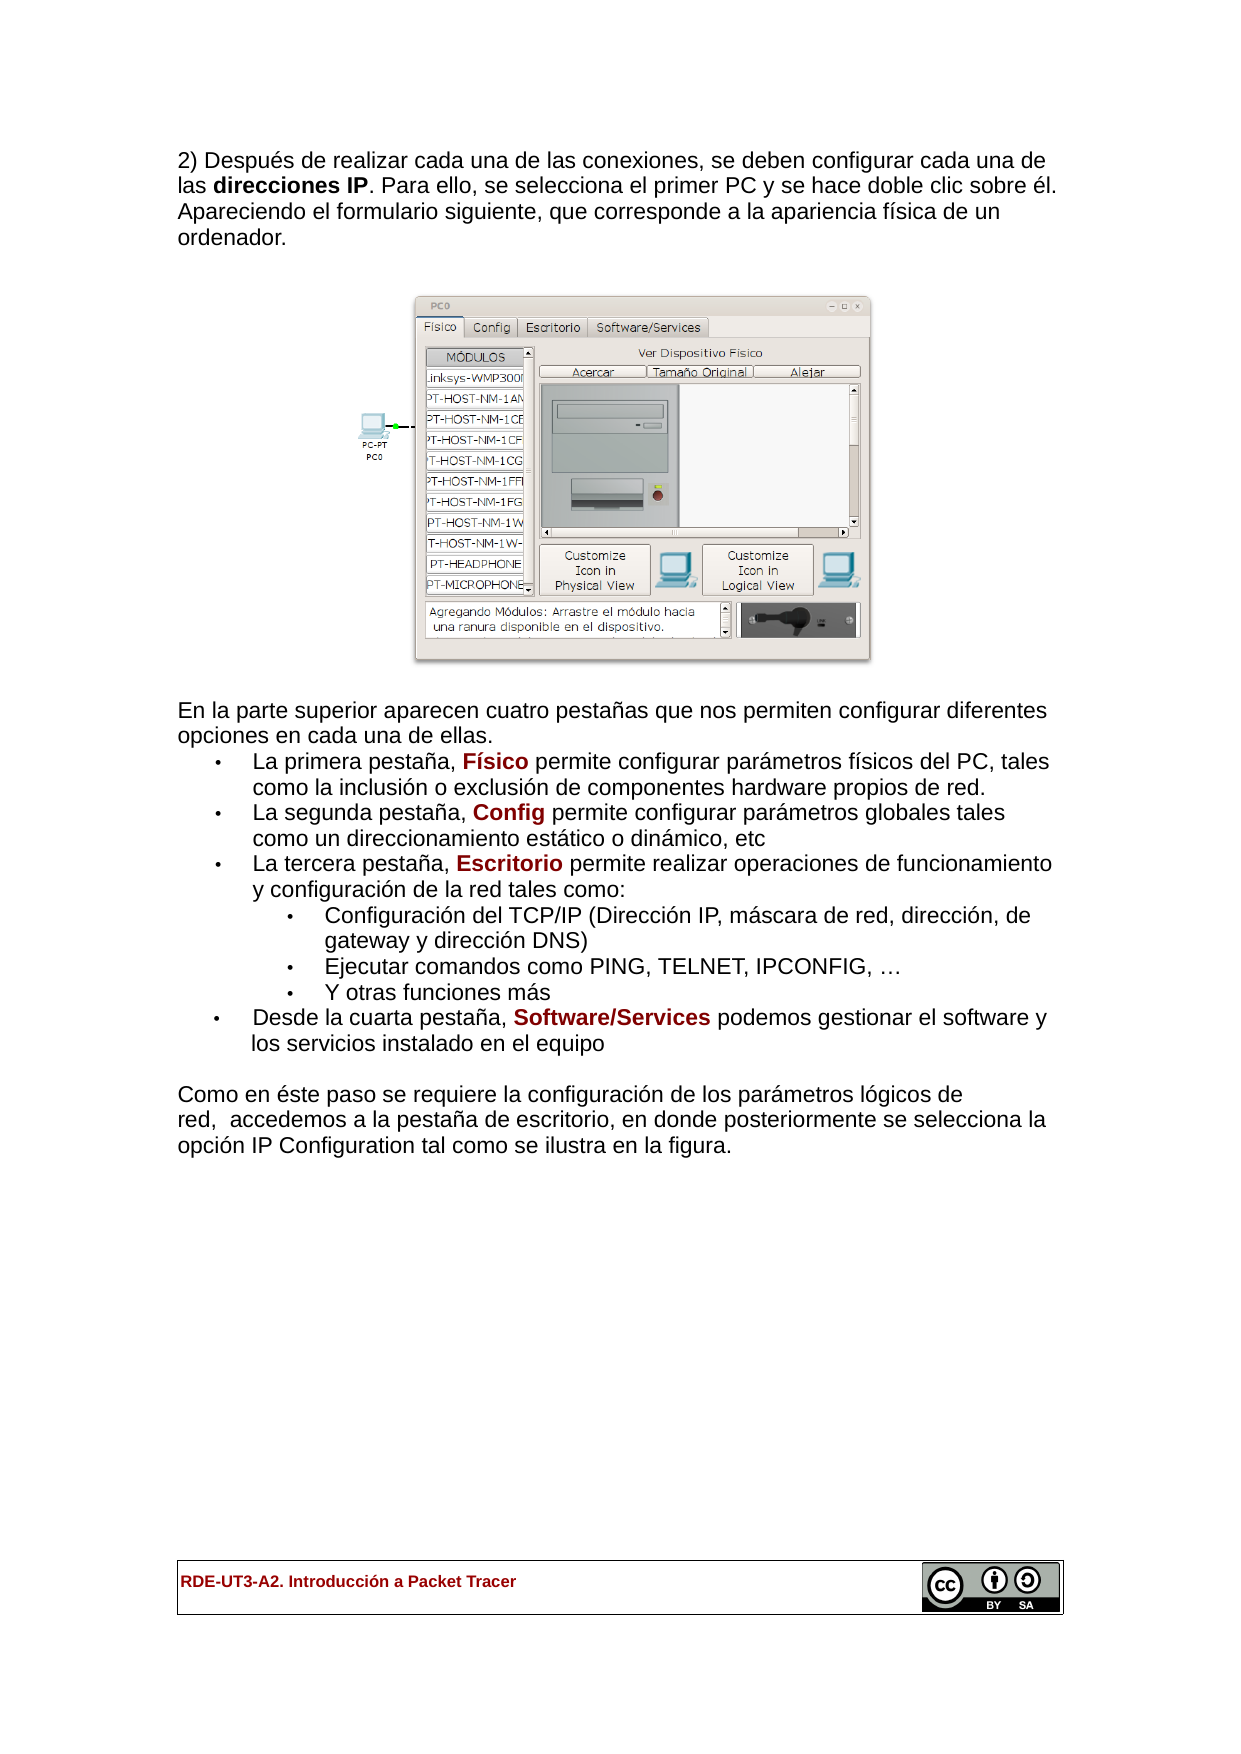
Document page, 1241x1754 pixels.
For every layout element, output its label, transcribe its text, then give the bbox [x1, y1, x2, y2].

list Desde la cuarta pestaña, Software/Services podemos gestionar el software y los servicios instalado en el equipo [213, 1005, 1063, 1056]
text 2) Después de realizar cada una de las conexiones, se deben configurar cada una de las direcciones IP. Para ello, se selecciona el primer PC y se hace doble clic sobre él. Apareciendo el formulario siguiente, que corresponde a la apariencia física de un ordenador. [177, 148, 1063, 250]
list La primera pestaña, Físico permite configurar parámetros físicos del PC, tales como la inclusión o exclusión de componentes hardware propios de red. [215, 748, 1063, 800]
list Configuración del TCP/IP (Dirección IP, máscara de red, dirección, de gateway y dirección DNS) [287, 902, 1063, 953]
text Como en éste paso se requiere la configuración de los parámetros lógicos de [177, 1082, 1063, 1107]
list Y otras funciones más [287, 979, 1063, 1005]
text En la parte superior aparecen cuatro pestañas que nos permiten configurar diferentes opciones en cada una de ellas. [177, 697, 1063, 748]
picture [922, 1562, 1060, 1612]
text red, accedemos a la pestaña de escritorio, en donde posteriormente se selecciona la opción IP Configuration tal como se ilustra en la figura. [177, 1107, 1063, 1158]
list La tercera pestaña, Escritorio permite realizar operaciones de funcionamiento y configuración de la red tales como: [215, 851, 1063, 902]
list Ejecutar comandos como PING, TELNET, IPCONFIG, … [287, 953, 1063, 979]
picture [349, 275, 891, 672]
list La segunda pestaña, Config permite configurar parámetros globales tales como un direccionamiento estático o dinámico, etc [215, 800, 1063, 851]
